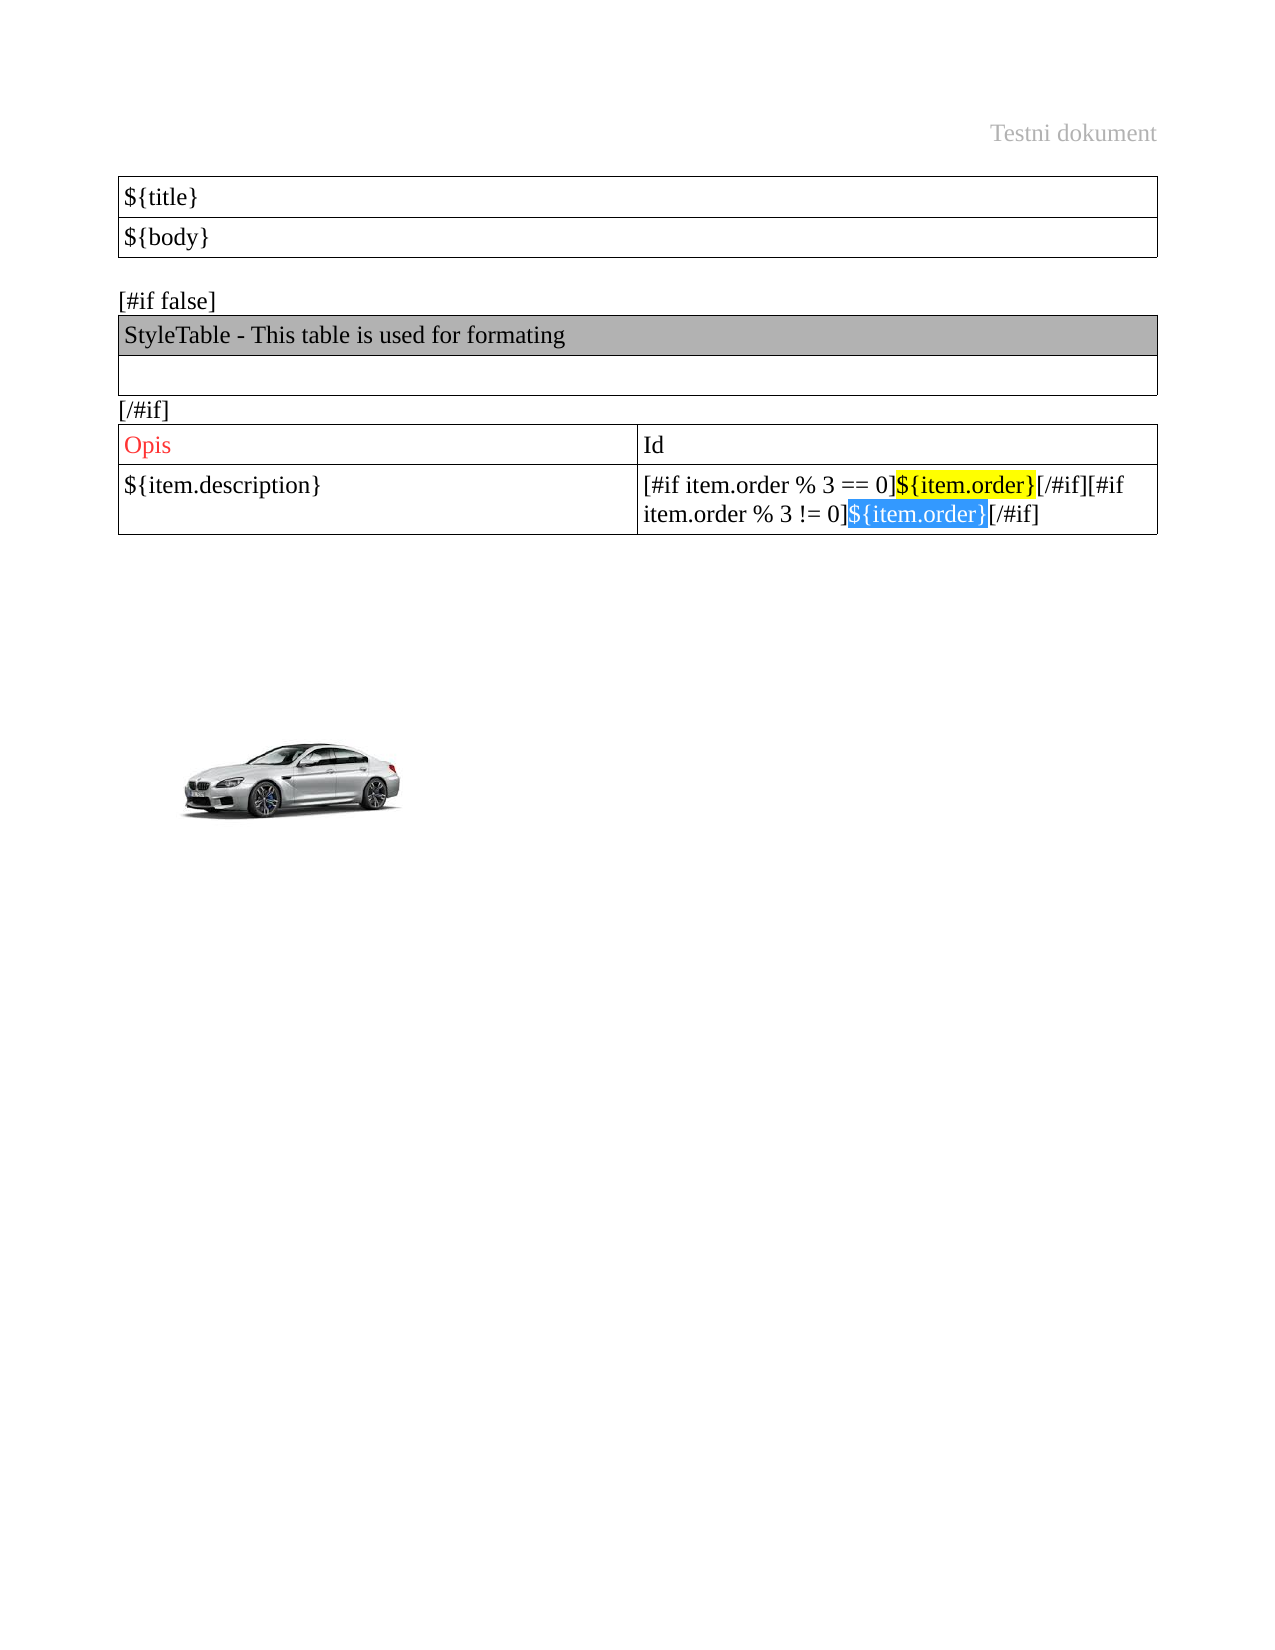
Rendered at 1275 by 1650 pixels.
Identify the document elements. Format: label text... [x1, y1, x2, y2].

table_cell ${body} [119, 218, 1157, 257]
table_cell @#table:table-cell table:style-name=${rowcolor}[#if item.order % 3 == 0]${item.order}[/#if][#if item.order % 3 != 0]${item.order}[/#if] [638, 465, 1157, 533]
picture [168, 695, 435, 848]
text [/#if] [118, 396, 1157, 424]
table_cell [119, 356, 1157, 395]
table_header ${title} [119, 177, 1157, 217]
table_cell @table:table-row [#assign counter=0] [#list items as item] [#if counter%2==0] [#assign rowcolor='StyleTable.A1'] [#else] [#assign rowcolor='StyleTable.A2'] [/#if] [#assign counter=counter+1] @/table:table-row [/#list] @#table:table-cell table:style-name=${rowcolor}${item.description} [119, 465, 637, 533]
table_header Id [638, 425, 1157, 464]
table_header Opis [119, 425, 637, 464]
text [#if false] [118, 286, 1157, 314]
table_header StyleTable - This table is used for formating [119, 316, 1157, 355]
